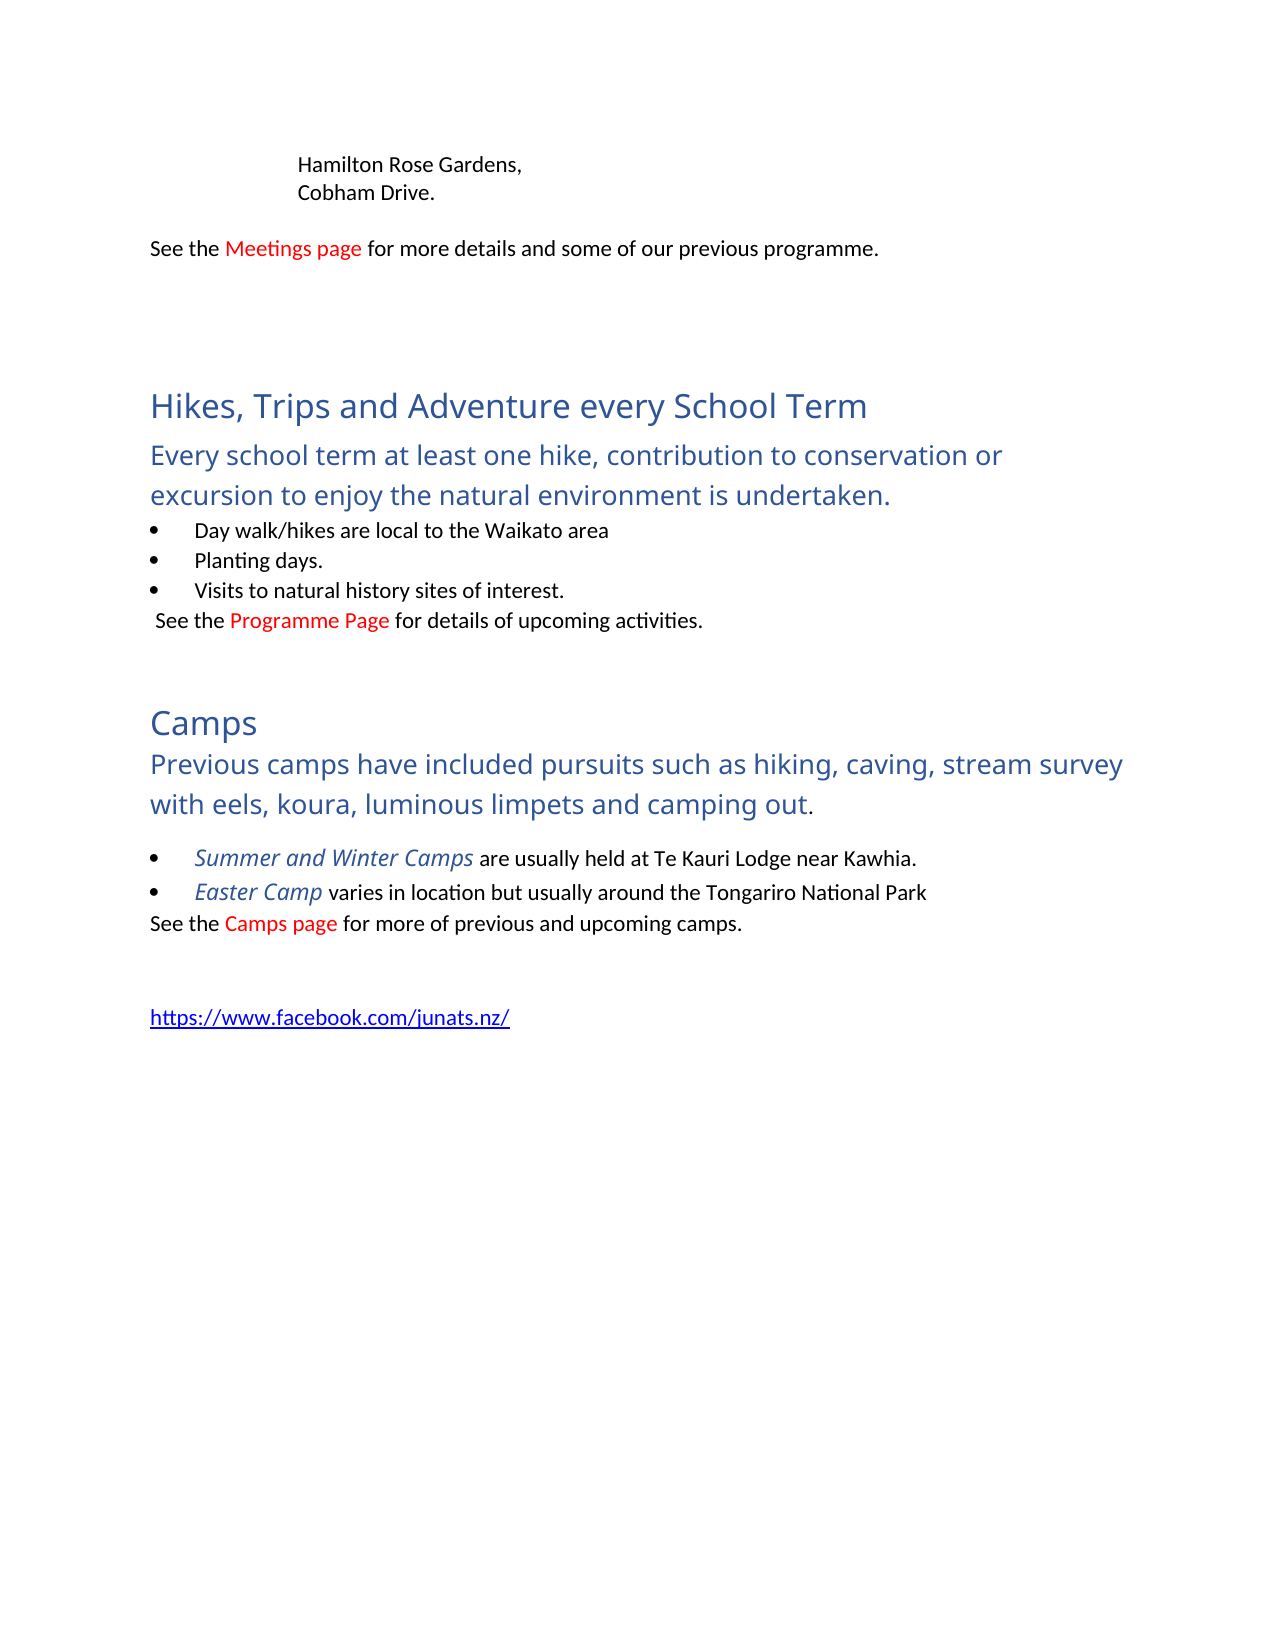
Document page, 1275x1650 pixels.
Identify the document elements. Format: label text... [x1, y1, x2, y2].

subtitle Every school term at least one hike, contribution to conservation or excursion to enjoy the natural environment is undertaken. [150, 436, 1125, 513]
list Planting days. [150, 546, 1125, 574]
text Cobham Drive. [225, 178, 1125, 206]
list Summer and Winter Camps are usually held at Te Kauri Lodge near Kawhia. [150, 842, 1125, 873]
subtitle Camps [150, 700, 1125, 746]
text https://www.facebook.com/junats.nz/ [150, 1003, 1125, 1031]
text Previous camps have included pursuits such as hiking, caving, stream survey with eels, koura, luminous limpets and camping out. [150, 746, 1125, 822]
text See the Programme Page for details of upcoming activities. [150, 606, 1125, 634]
text See the Camps page for more of previous and upcoming camps. [150, 909, 1125, 937]
list Day walk/hikes are local to the Waikato area [150, 516, 1125, 544]
list Visits to natural history sites of interest. [150, 576, 1125, 604]
list Easter Camp varies in location but usually around the Tongariro National Park [150, 876, 1125, 907]
text See the Meetings page for more details and some of our previous programme. [150, 234, 1125, 262]
subtitle Hikes, Trips and Adventure every School Term [150, 383, 1125, 428]
text Hamilton Rose Gardens, [225, 150, 1125, 178]
